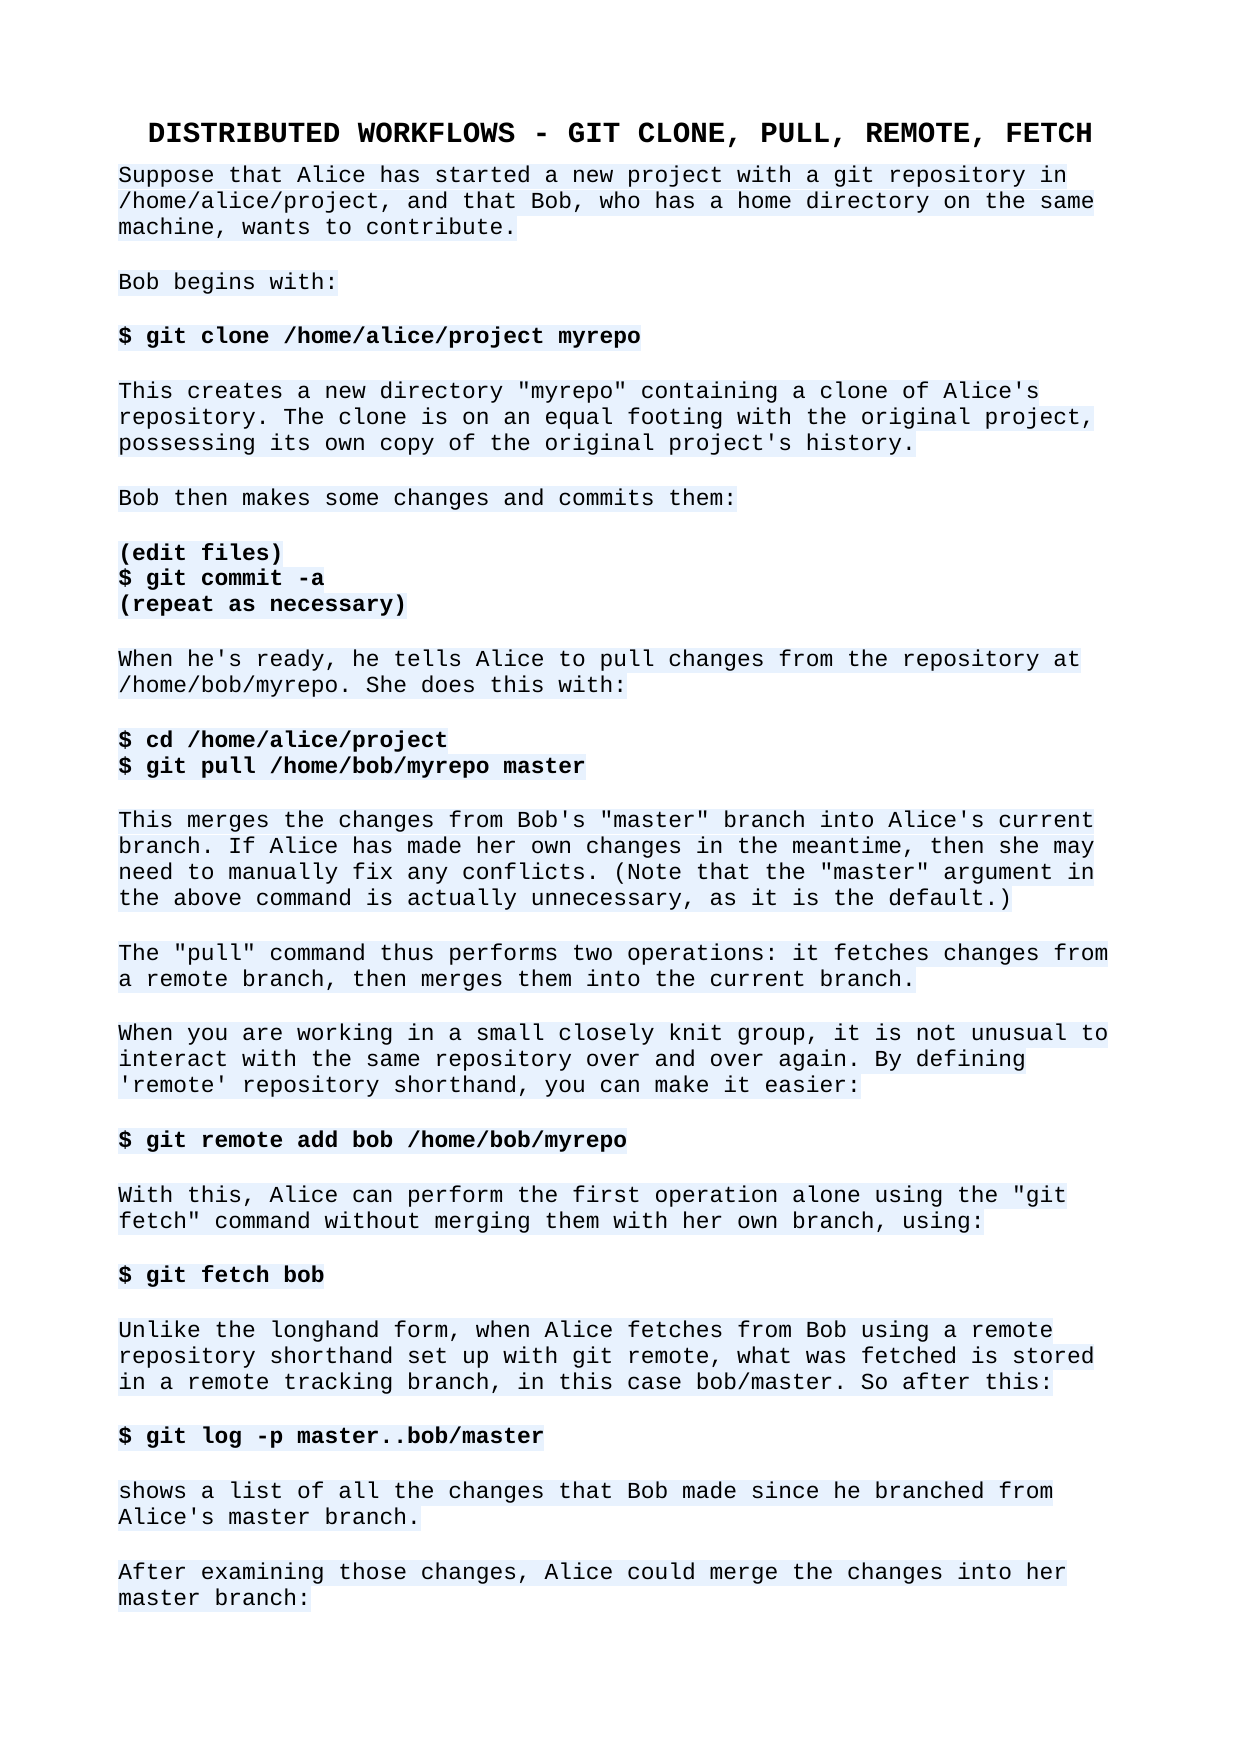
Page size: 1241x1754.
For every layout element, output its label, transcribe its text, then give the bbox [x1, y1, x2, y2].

text (repeat as necessary) [118, 593, 1122, 619]
text After examining those changes, Alice could merge the changes into her master branch: [118, 1560, 1122, 1612]
text With this, Alice can perform the first operation alone using the "git fetch" command without merging them with her own branch, using: [118, 1183, 1122, 1235]
subtitle DISTRIBUTED WORKFLOWS - GIT CLONE, PULL, REMOTE, FETCH [118, 118, 1122, 151]
text The "pull" command thus performs two operations: it fetches changes from a remote branch, then merges them into the current branch. [118, 941, 1122, 993]
text Bob begins with: [118, 270, 1122, 296]
text $ git clone /home/alice/project myrepo [118, 325, 1122, 351]
text This creates a new directory "myrepo" containing a clone of Alice's repository. The clone is on an equal footing with the original project, possessing its own copy of the original project's history. [118, 379, 1122, 457]
text This merges the changes from Bob's "master" branch into Alice's current branch. If Alice has made her own changes in the meantime, then she may need to manually fix any conflicts. (Note that the "master" argument in the above command is actually unnecessary, as it is the default.) [118, 809, 1122, 912]
text shows a list of all the changes that Bob made since he branched from Alice's master branch. [118, 1479, 1122, 1531]
text $ git commit -a [118, 567, 1122, 593]
text $ git remote add bob /home/bob/myrepo [118, 1128, 1122, 1154]
text (edit files) [118, 541, 1122, 567]
text Bob then makes some changes and commits them: [118, 486, 1122, 512]
text $ git log -p master..bob/master [118, 1425, 1122, 1451]
text Suppose that Alice has started a new project with a git repository in /home/alice/project, and that Bob, who has a home directory on the same machine, wants to contribute. [118, 164, 1122, 241]
text Unlike the longhand form, when Alice fetches from Bob using a remote repository shorthand set up with git remote, what was fetched is stored in a remote tracking branch, in this case bob/master. So after this: [118, 1318, 1122, 1396]
text When he's ready, he tells Alice to pull changes from the repository at /home/bob/myrepo. She does this with: [118, 647, 1122, 699]
text $ cd /home/alice/project [118, 728, 1122, 754]
text $ git pull /home/bob/myrepo master [118, 754, 1122, 780]
text $ git fetch bob [118, 1264, 1122, 1289]
text When you are working in a small closely knit group, it is not unusual to interact with the same repository over and over again. By defining 'remote' repository shorthand, you can make it easier: [118, 1022, 1122, 1099]
